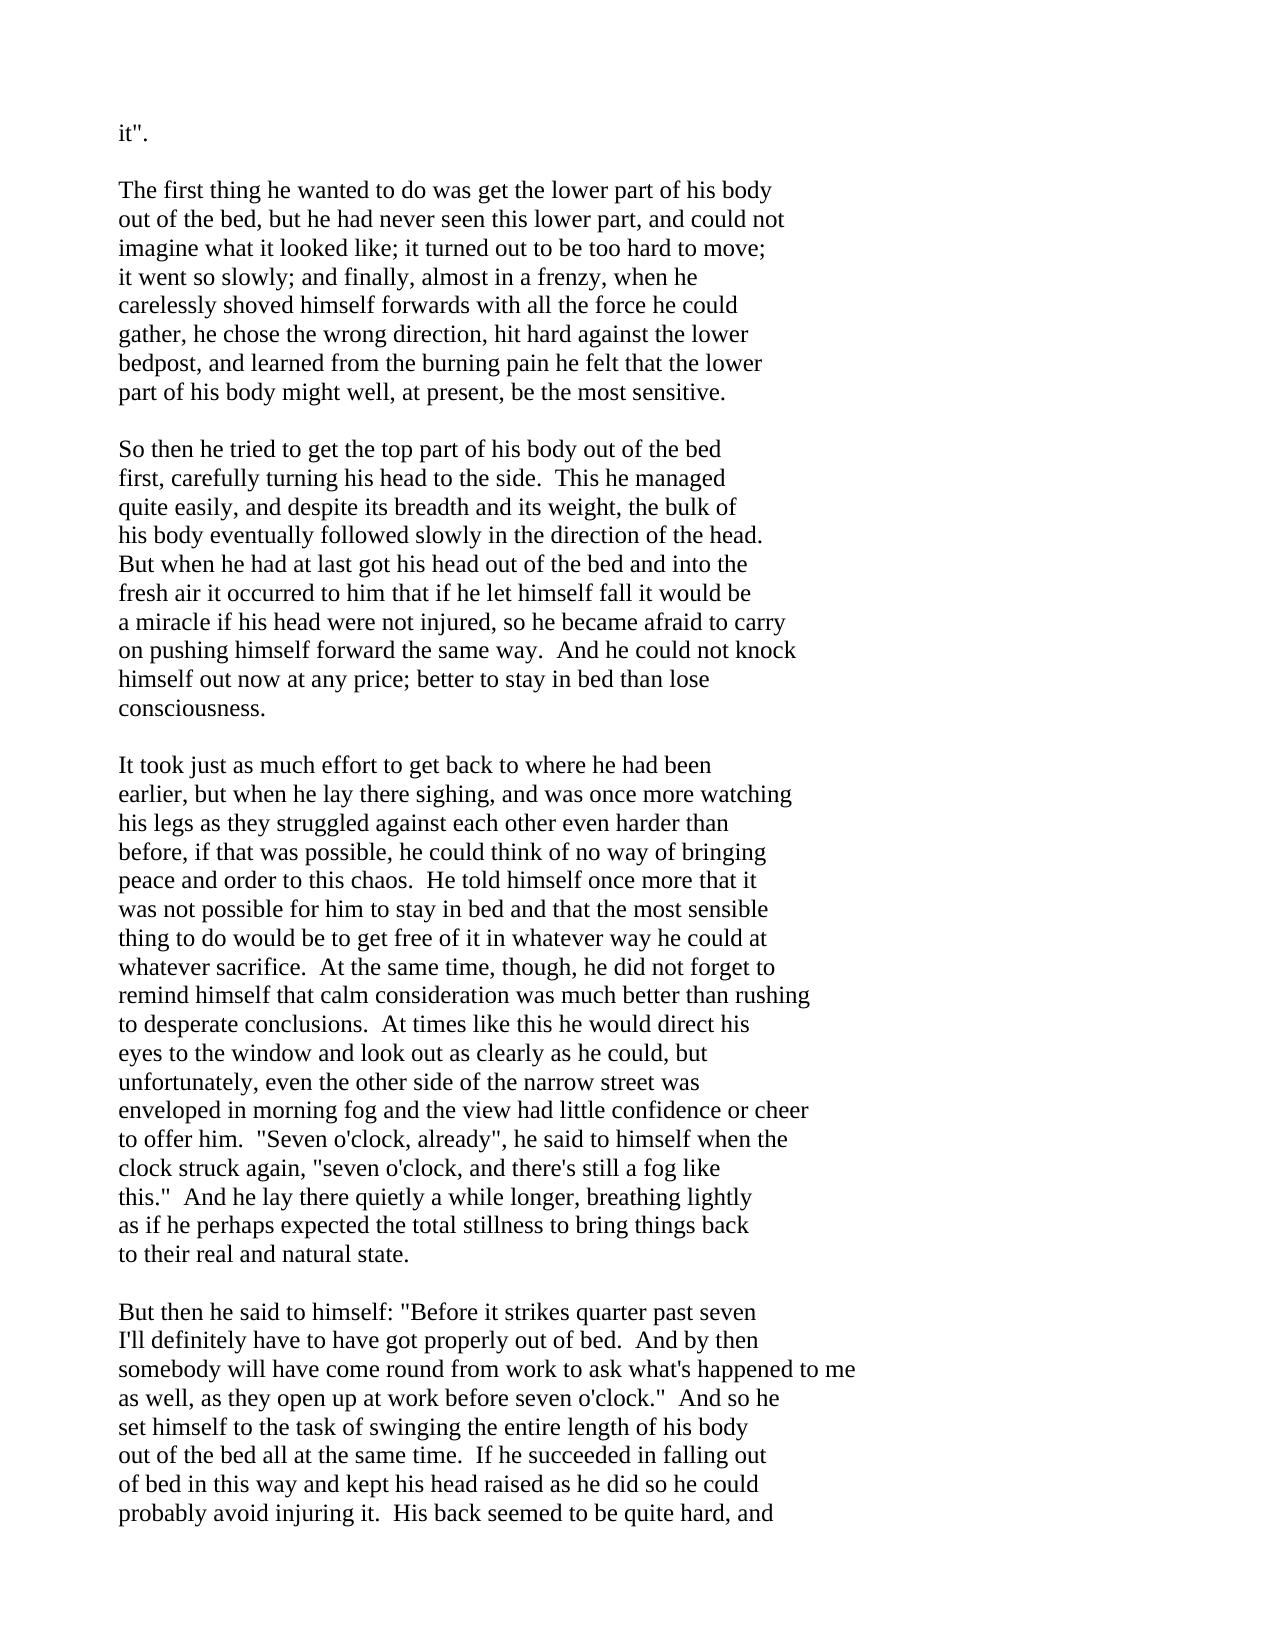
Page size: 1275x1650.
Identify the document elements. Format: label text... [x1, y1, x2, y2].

text remind himself that calm consideration was much better than rushing [118, 981, 1157, 1009]
text as if he perhaps expected the total stillness to bring things back [118, 1211, 1157, 1239]
text But then he said to himself: "Before it strikes quarter past seven [118, 1297, 1157, 1326]
text I'll definitely have to have got properly out of bed. And by then [118, 1326, 1157, 1354]
text on pushing himself forward the same way. And he could not knock [118, 636, 1157, 664]
text his legs as they struggled against each other even harder than [118, 808, 1157, 837]
text gather, he chose the wrong direction, hit hard against the lower [118, 319, 1157, 348]
text peace and order to this chaos. He told himself once more that it [118, 866, 1157, 894]
text It took just as much effort to get back to where he had been [118, 751, 1157, 779]
text out of the bed, but he had never seen this lower part, and could not [118, 204, 1157, 233]
text to offer him. "Seven o'clock, already", he said to himself when the [118, 1124, 1157, 1153]
text himself out now at any price; better to stay in bed than lose [118, 664, 1157, 693]
text thing to do would be to get free of it in whatever way he could at [118, 923, 1157, 952]
text whatever sacrifice. At the same time, though, he did not forget to [118, 952, 1157, 981]
text But when he had at last got his head out of the bed and into the [118, 549, 1157, 578]
text quite easily, and despite its breadth and its weight, the bulk of [118, 492, 1157, 521]
text earlier, but when he lay there sighing, and was once more watching [118, 779, 1157, 808]
text bedpost, and learned from the burning pain he felt that the lower [118, 348, 1157, 377]
text So then he tried to get the top part of his body out of the bed [118, 434, 1157, 463]
text first, carefully turning his head to the side. This he managed [118, 463, 1157, 492]
text a miracle if his head were not injured, so he became afraid to carry [118, 607, 1157, 636]
text set himself to the task of swinging the entire length of his body [118, 1412, 1157, 1441]
text was not possible for him to stay in bed and that the most sensible [118, 894, 1157, 923]
text probably avoid injuring it. His back seemed to be quite hard, and [118, 1498, 1157, 1527]
text eyes to the window and look out as clearly as he could, but [118, 1038, 1157, 1067]
text out of the bed all at the same time. If he succeeded in falling out [118, 1441, 1157, 1469]
text as well, as they open up at work before seven o'clock." And so he [118, 1383, 1157, 1412]
text carelessly shoved himself forwards with all the force he could [118, 291, 1157, 319]
text to desperate conclusions. At times like this he would direct his [118, 1009, 1157, 1038]
text unfortunately, even the other side of the narrow street was [118, 1067, 1157, 1096]
text before, if that was possible, he could think of no way of bringing [118, 837, 1157, 866]
text of bed in this way and kept his head raised as he did so he could [118, 1469, 1157, 1498]
text clock struck again, "seven o'clock, and there's still a fog like [118, 1153, 1157, 1182]
text fresh air it occurred to him that if he let himself fall it would be [118, 578, 1157, 607]
text part of his body might well, at present, be the most sensitive. [118, 377, 1157, 406]
text consciousness. [118, 693, 1157, 722]
text The first thing he wanted to do was get the lower part of his body [118, 176, 1157, 204]
text imagine what it looked like; it turned out to be too hard to move; [118, 233, 1157, 262]
text to their real and natural state. [118, 1239, 1157, 1268]
text his body eventually followed slowly in the direction of the head. [118, 521, 1157, 549]
text it". [118, 118, 1157, 147]
text it went so slowly; and finally, almost in a frenzy, when he [118, 262, 1157, 291]
text enveloped in morning fog and the view had little confidence or cheer [118, 1096, 1157, 1124]
text this." And he lay there quietly a while longer, breathing lightly [118, 1182, 1157, 1211]
text somebody will have come round from work to ask what's happened to me [118, 1354, 1157, 1383]
